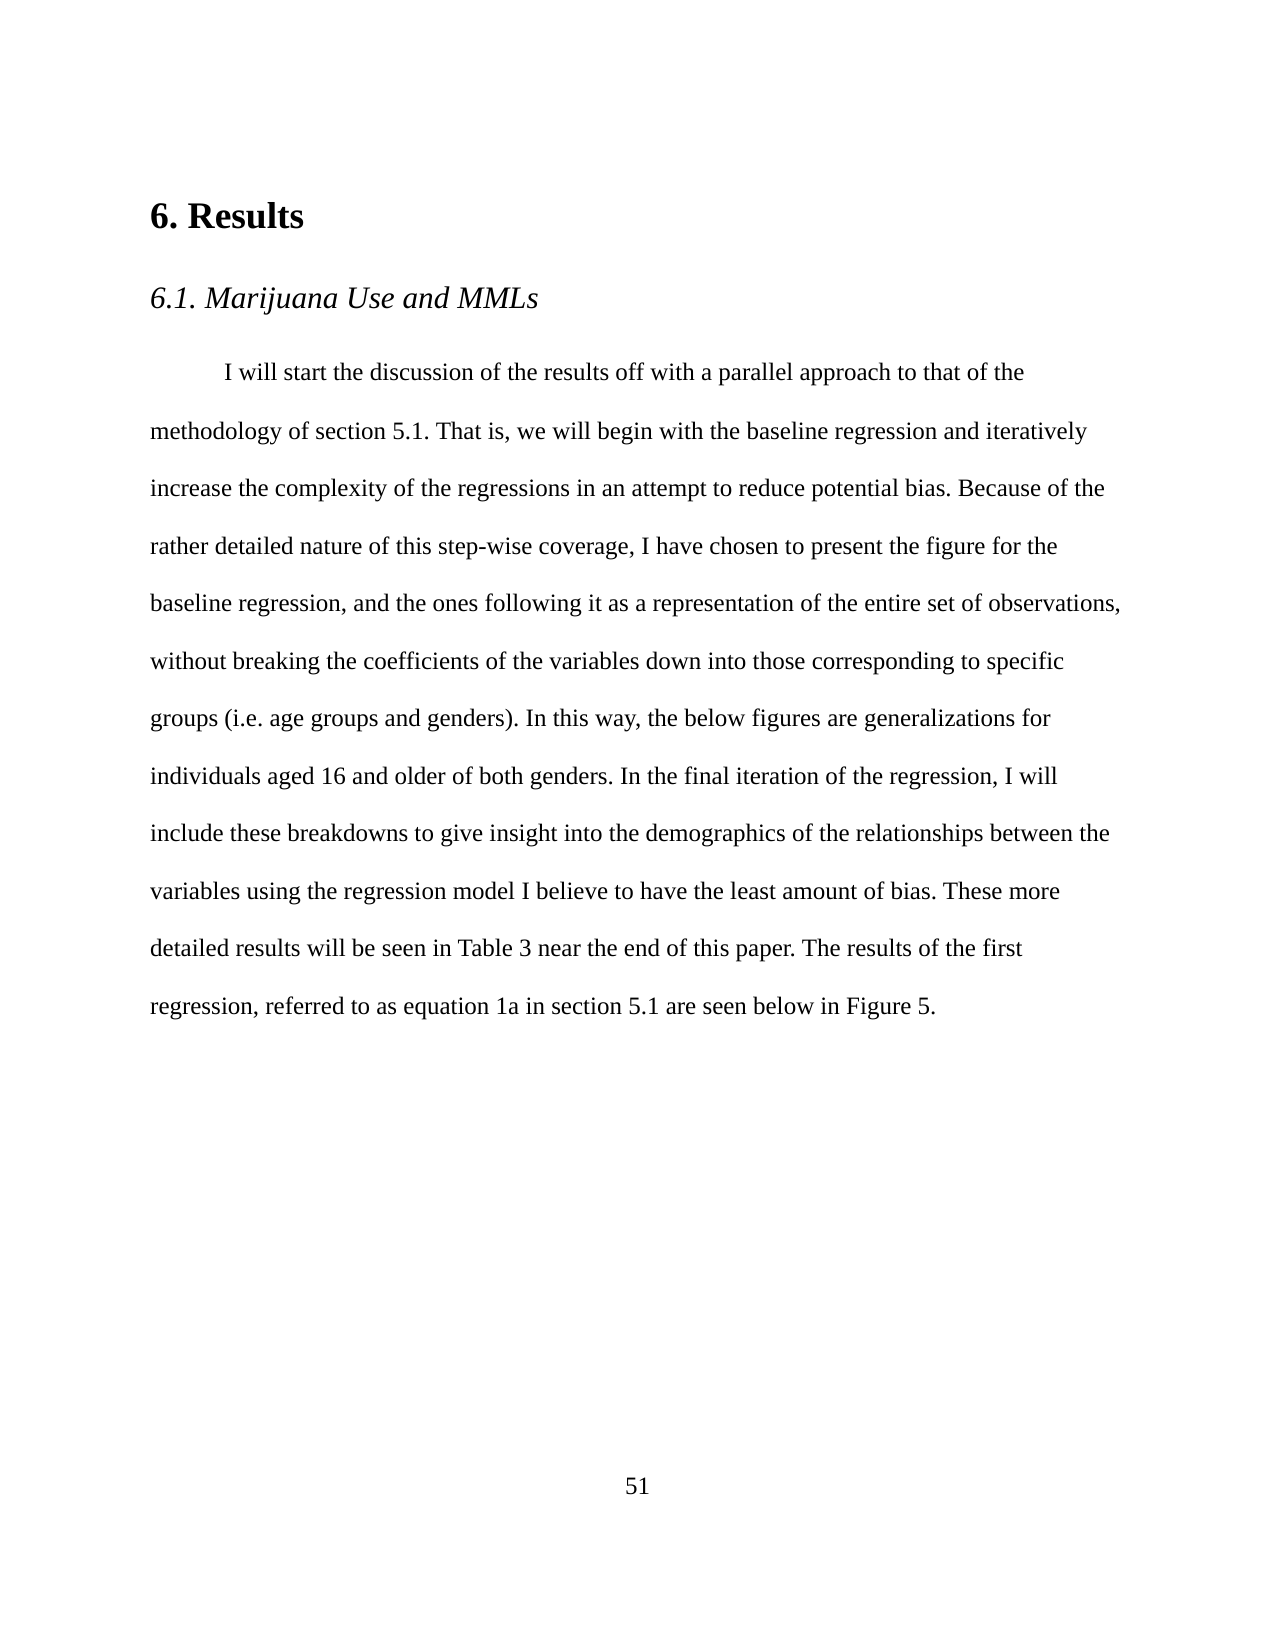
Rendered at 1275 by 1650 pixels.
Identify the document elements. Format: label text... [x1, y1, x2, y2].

text 6. Results [150, 193, 1125, 236]
text I will start the discussion of the results off with a parallel approach to that of the methodology of section 5.1. That is, we will begin with the baseline regression and iteratively increase the complexity of the regressions in an attempt to reduce potential bias. Because of the rather detailed nature of this step-wise coverage, I have chosen to present the figure for the baseline regression, and the ones following it as a representation of the entire set of observations, without breaking the coefficients of the variables down into those corresponding to specific groups (i.e. age groups and genders). In this way, the below figures are generalizations for individuals aged 16 and older of both genders. In the final iteration of the regression, I will include these breakdowns to give insight into the demographics of the relationships between the variables using the regression model I believe to have the least amount of bias. These more detailed results will be seen in Table 3 near the end of this paper. The results of the first regression, referred to as equation 1a in section 5.1 are seen below in Figure 5. [150, 351, 1125, 1020]
text 6.1. Marijuana Use and MMLs [150, 279, 1125, 315]
